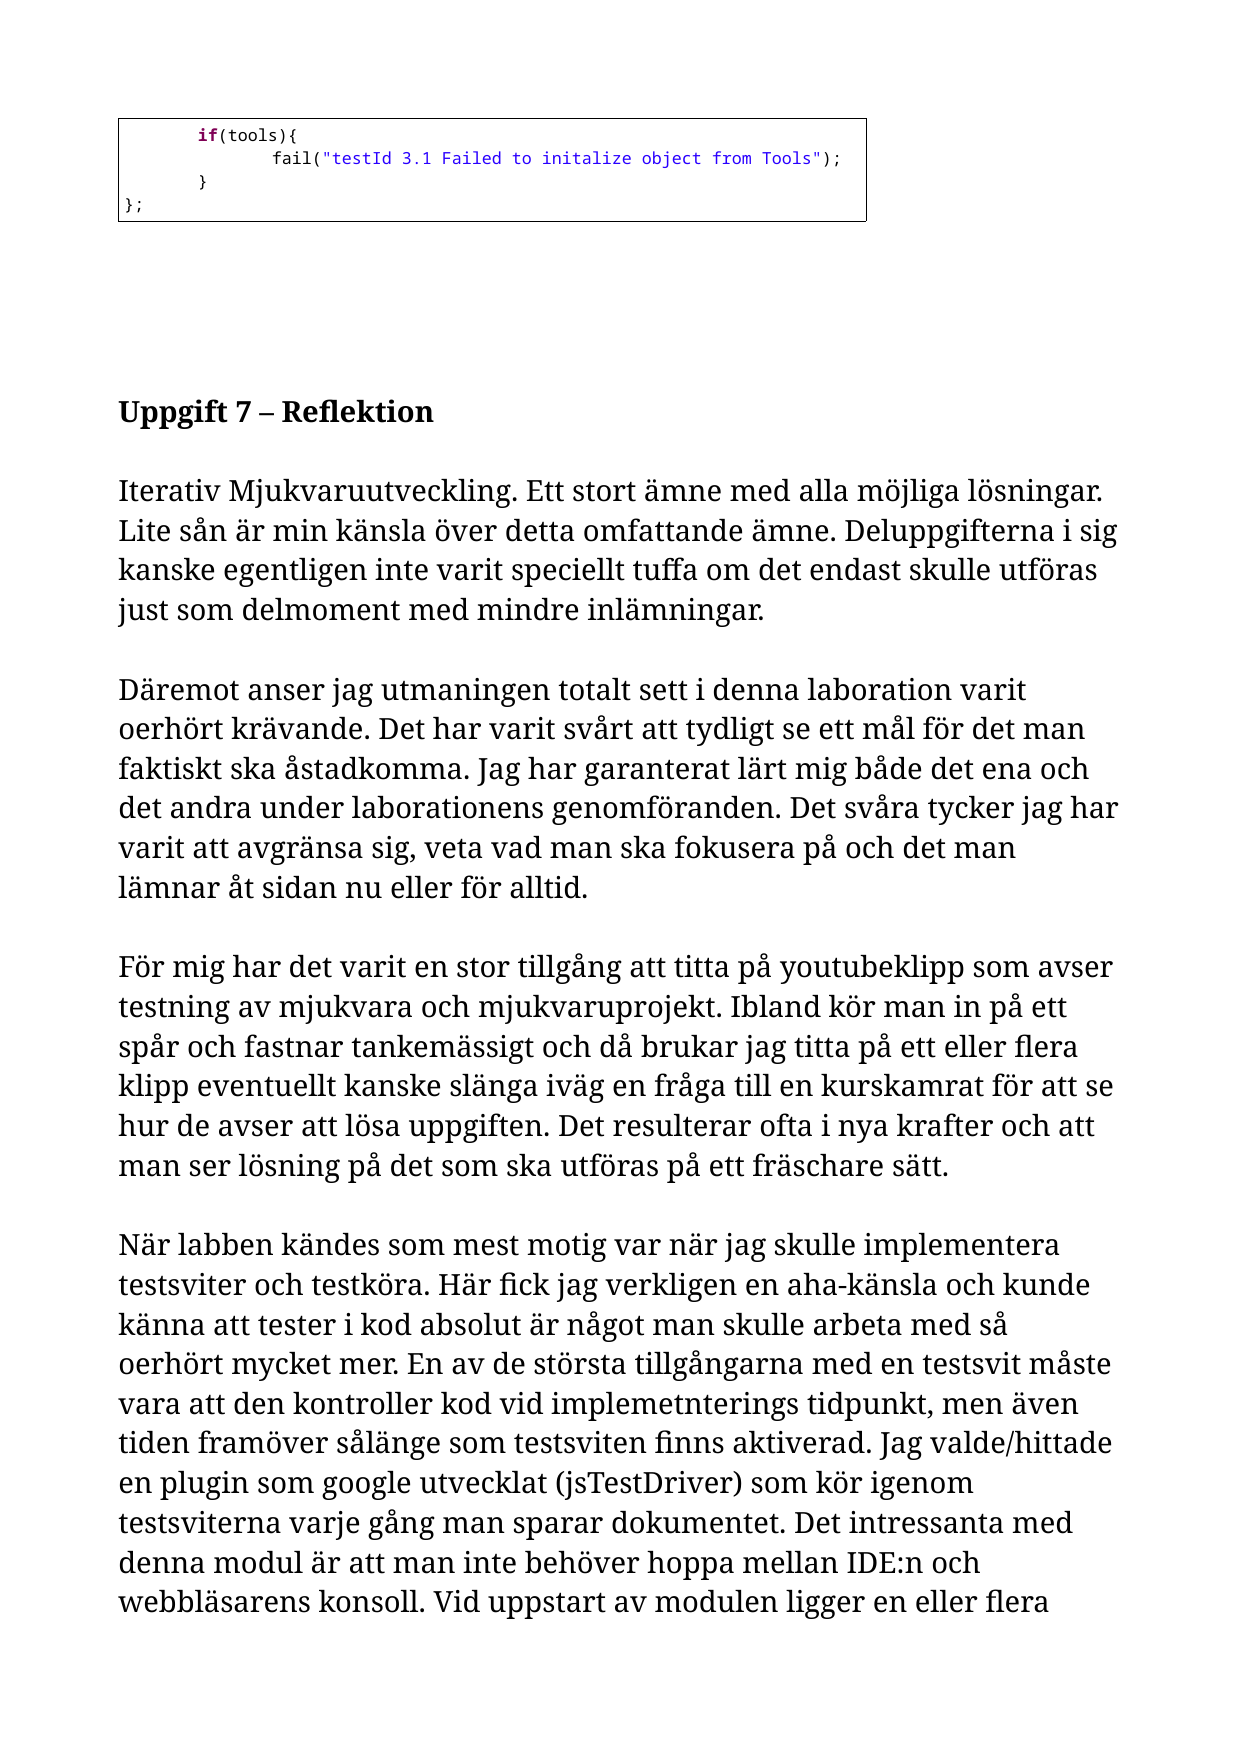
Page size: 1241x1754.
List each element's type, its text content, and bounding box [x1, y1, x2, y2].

text Iterativ Mjukvaruutveckling. Ett stort ämne med alla möjliga lösningar. [118, 470, 1122, 510]
text När labben kändes som mest motig var när jag skulle implementera testsviter och testköra. Här fick jag verkligen en aha-känsla och kunde känna att tester i kod absolut är något man skulle arbeta med så oerhört mycket mer. En av de största tillgångarna med en testsvit måste vara att den kontroller kod vid implemetnterings tidpunkt, men även tiden framöver sålänge som testsviten finns aktiverad. Jag valde/hittade en plugin som google utvecklat (jsTestDriver) som kör igenom testsviterna varje gång man sparar dokumentet. Det intressanta med denna modul är att man inte behöver hoppa mellan IDE:n och webbläsarens konsoll. Vid uppstart av modulen ligger en eller flera [118, 1224, 1122, 1621]
text För mig har det varit en stor tillgång att titta på youtubeklipp som avser testning av mjukvara och mjukvaruprojekt. Ibland kör man in på ett spår och fastnar tankemässigt och då brukar jag titta på ett eller flera klipp eventuellt kanske slänga iväg en fråga till en kurskamrat för att se hur de avser att lösa uppgiften. Det resulterar ofta i nya krafter och att man ser lösning på det som ska utföras på ett fräschare sätt. [118, 947, 1122, 1185]
text Uppgift 7 – Reflektion [118, 391, 1122, 431]
text Däremot anser jag utmaningen totalt sett i denna laboration varit oerhört krävande. Det har varit svårt att tydligt se ett mål för det man faktiskt ska åstadkomma. Jag har garanterat lärt mig både det ena och det andra under laborationens genomföranden. Det svåra tycker jag har varit att avgränsa sig, veta vad man ska fokusera på och det man lämnar åt sidan nu eller för alltid. [118, 669, 1122, 907]
table_header if(tools){ fail("testId 3.1 Failed to initalize object from Tools"); } }; [119, 119, 866, 221]
text Lite sån är min känsla över detta omfattande ämne. Deluppgifterna i sig kanske egentligen inte varit speciellt tuffa om det endast skulle utföras just som delmoment med mindre inlämningar. [118, 510, 1122, 629]
